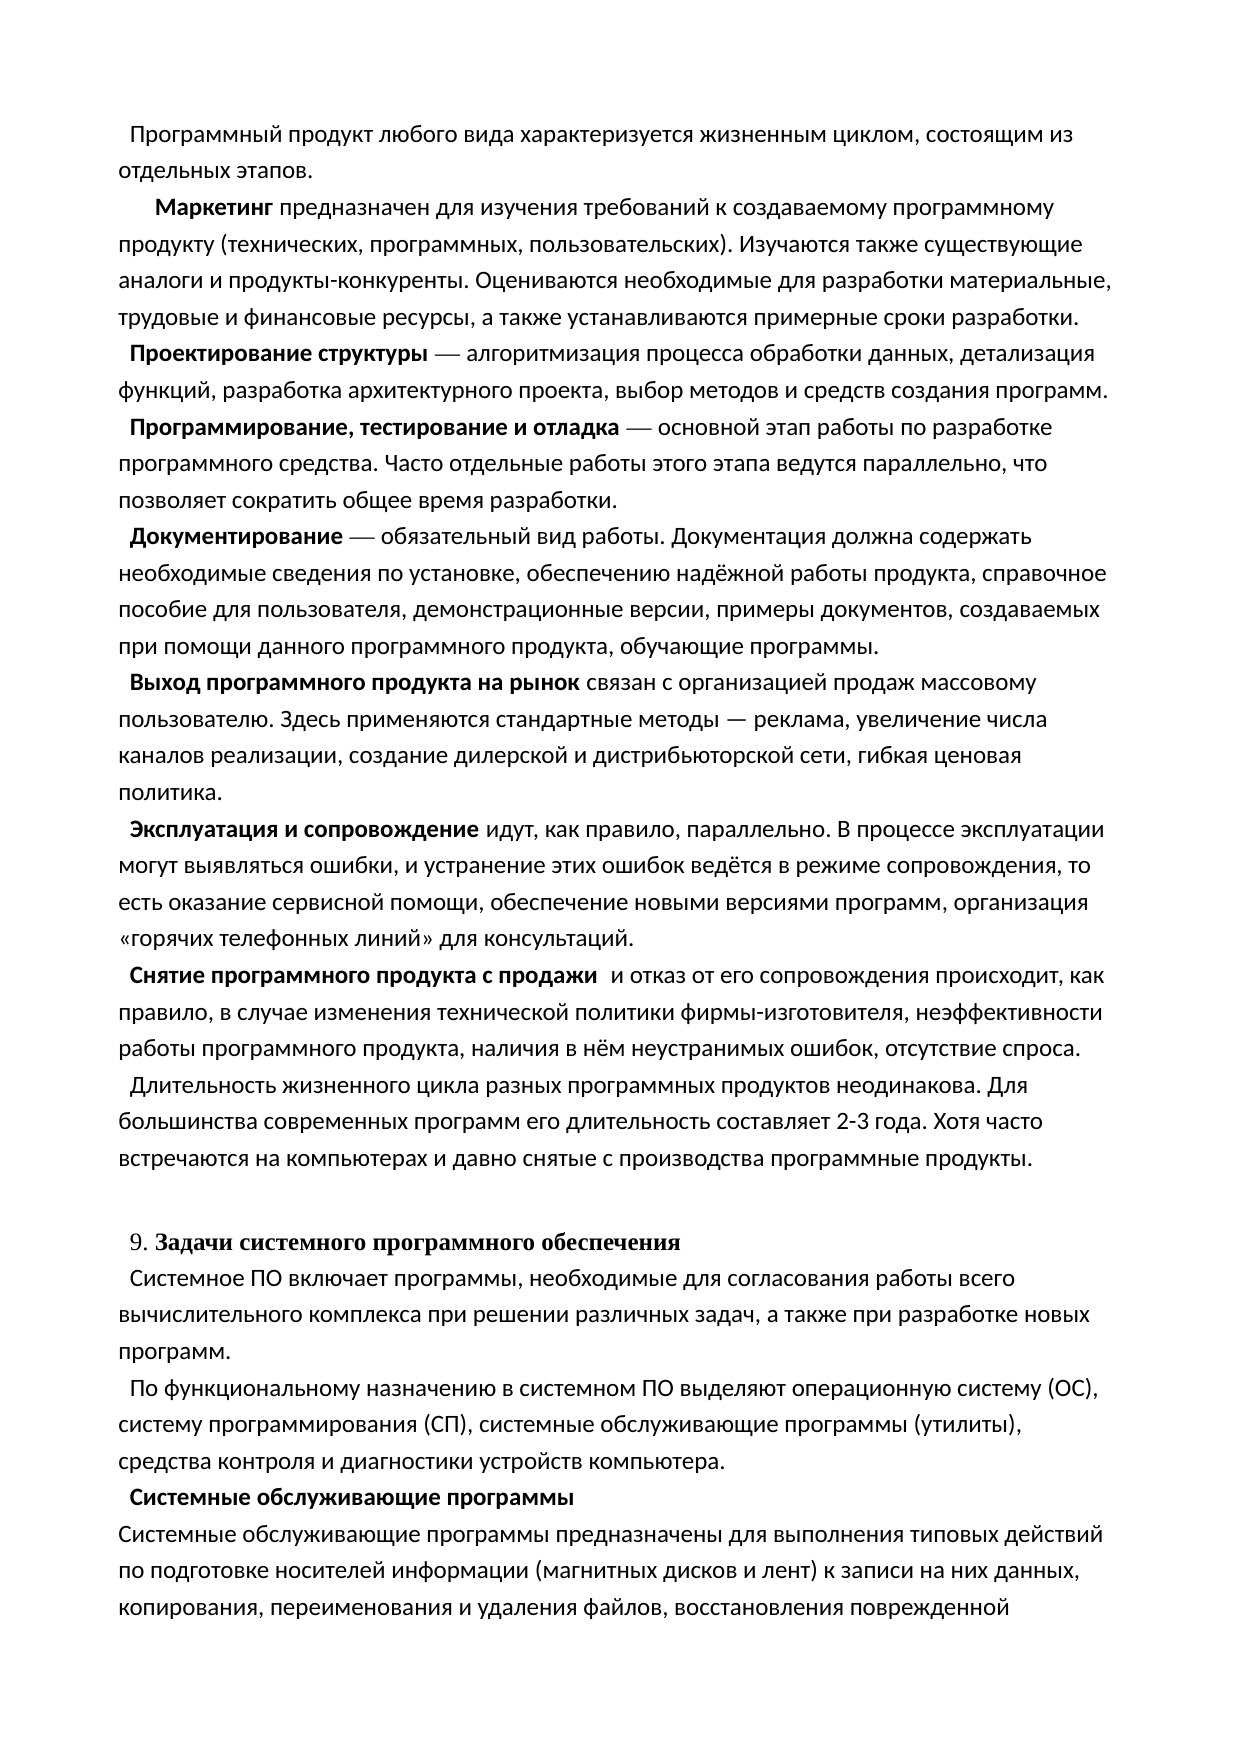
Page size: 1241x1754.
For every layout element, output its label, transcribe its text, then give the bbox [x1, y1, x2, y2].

text Проектирование структуры — алгоритмизация процесса обработки данных, детализация функций, разработка архитектурного проекта, выбор методов и средств создания программ. [118, 337, 1122, 404]
text Снятие программного продукта с продажи и отказ от его сопровождения происходит, как правило, в случае изменения технической политики фирмы-изготовителя, неэффективности работы программного продукта, наличия в нём неустранимых ошибок, отсутствие спроса. [118, 959, 1122, 1063]
text Программирование, тестирование и отладка — основной этап работы по разработке программного средства. Часто отдельные работы этого этапа ведутся параллельно, что позволяет сократить общее время разработки. [118, 411, 1122, 514]
text Системные обслуживающие программы Системные обслуживающие программы предназначены для выполнения типовых действий по подготовке носителей информации (магнитных дисков и лент) к записи на них данных, копирования, переименования и удаления файлов, восстановления поврежденной [118, 1481, 1122, 1622]
text Маркетинг предназначен для изучения требований к создаваемому программному продукту (технических, программных, пользовательских). Изучаются также существующие аналоги и продукты-конкуренты. Оцениваются необходимые для разработки материальные, трудовые и финансовые ресурсы, а также устанавливаются примерные сроки разработки. [118, 191, 1122, 331]
text Системное ПО включает программы, необходимые для согласования работы всего вычислительного комплекса при решении различных задач, а также при разработке новых программ. [118, 1262, 1122, 1366]
text Эксплуатация и сопровождение идут, как правило, параллельно. В процессе эксплуатации могут выявляться ошибки, и устранение этих ошибок ведётся в режиме сопровождения, то есть оказание сервисной помощи, обеспечение новыми версиями программ, организация «горячих телефонных линий» для консультаций. [118, 813, 1122, 953]
text По функциональному назначению в системном ПО выделяют операционную систему (ОС), систему программирования (СП), системные обслуживающие программы (утилиты), средства контроля и диагностики устройств компьютера. [118, 1372, 1122, 1475]
text 9. Задачи системного программного обеспечения [118, 1227, 1122, 1256]
text Программный продукт любого вида характеризуется жизненным циклом, состоящим из отдельных этапов. [118, 118, 1122, 185]
text Выход программного продукта на рынок связан с организацией продаж массовому пользователю. Здесь применяются стандартные методы — реклама, увеличение числа каналов реализации, создание дилерской и дистрибьюторской сети, гибкая ценовая политика. [118, 667, 1122, 807]
text Документирование — обязательный вид работы. Документация должна содержать необходимые сведения по установке, обеспечению надёжной работы продукта, справочное пособие для пользователя, демонстрационные версии, примеры документов, создаваемых при помощи данного программного продукта, обучающие программы. [118, 520, 1122, 661]
text Длительность жизненного цикла разных программных продуктов неодинакова. Для большинства современных программ его длительность составляет 2-3 года. Хотя часто встречаются на компьютерах и давно снятые с производства программные продукты. [118, 1069, 1122, 1172]
